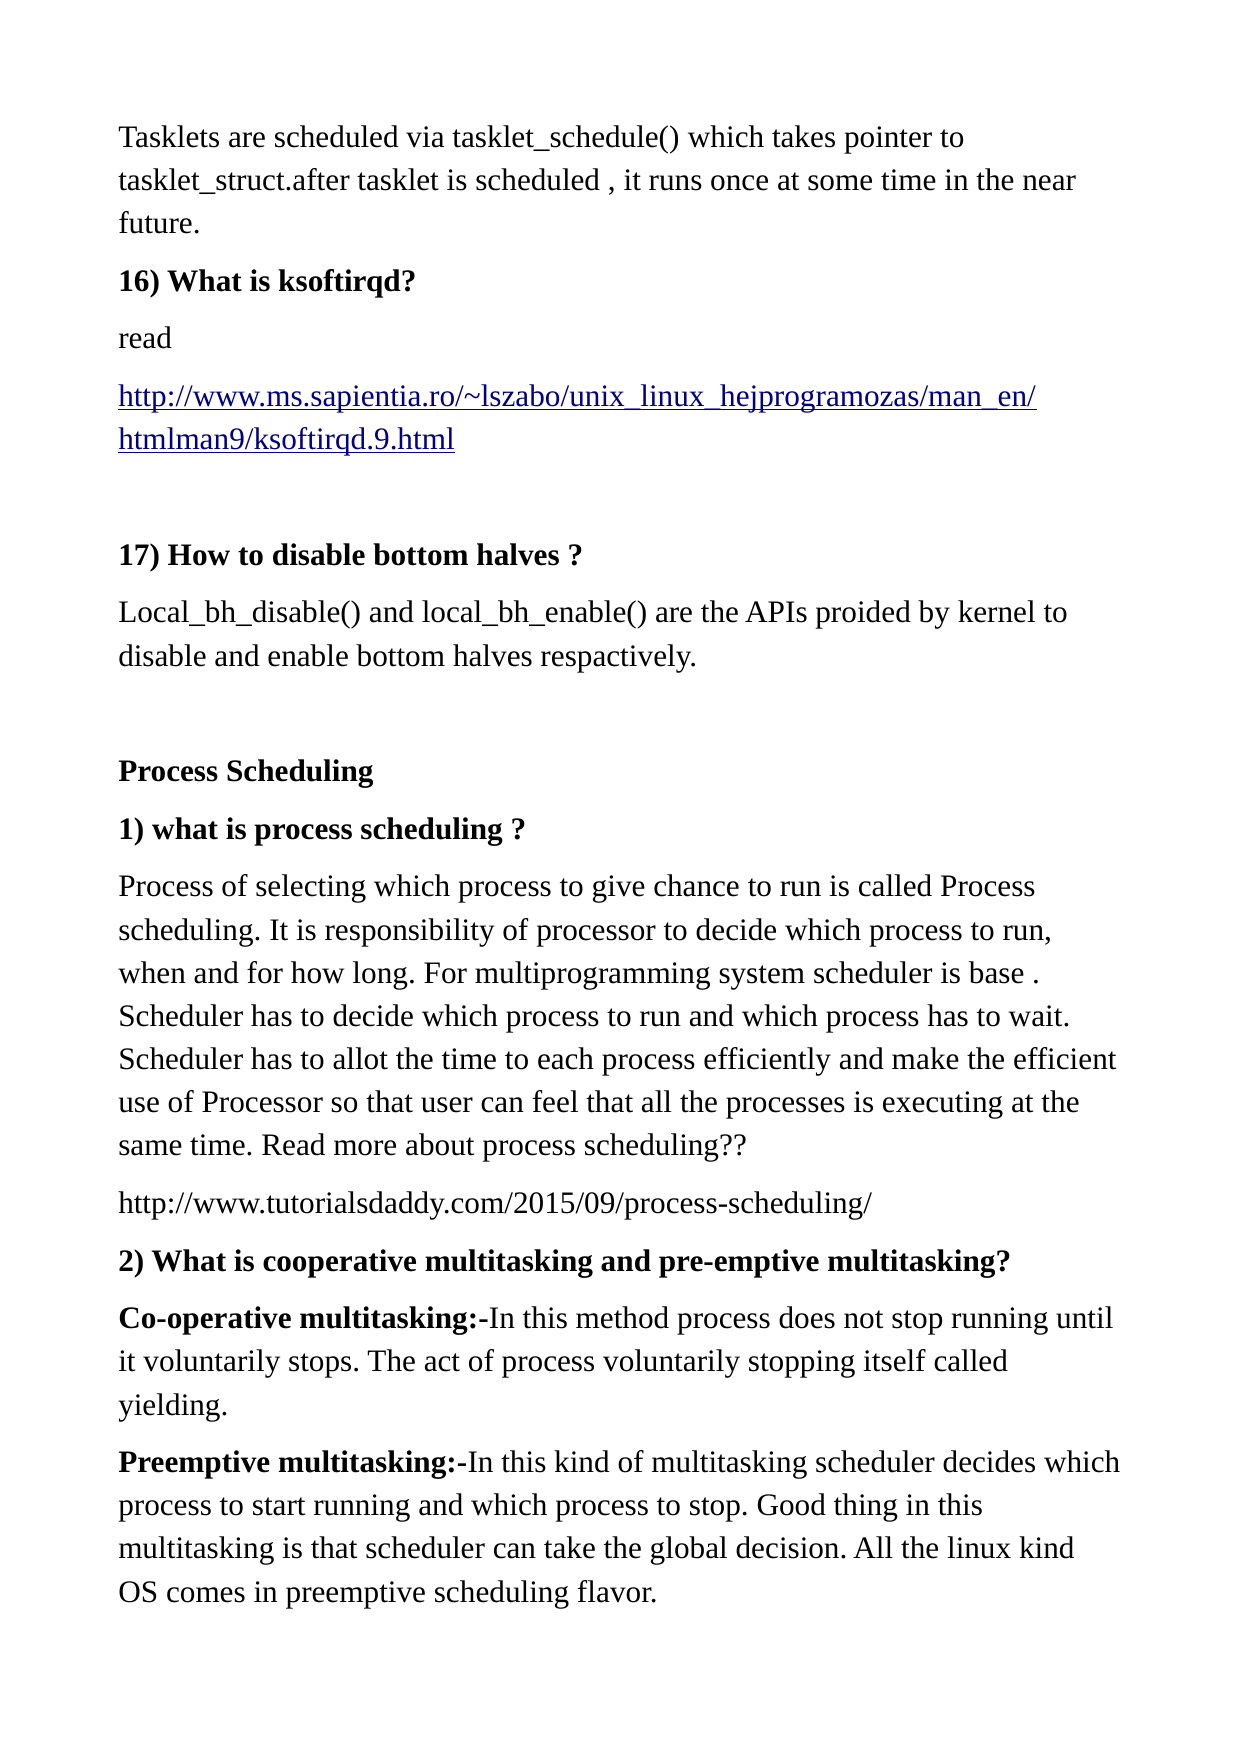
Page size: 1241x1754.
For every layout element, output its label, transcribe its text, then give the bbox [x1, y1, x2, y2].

text Preemptive multitasking:-In this kind of multitasking scheduler decides which process to start running and which process to stop. Good thing in this multitasking is that scheduler can take the global decision. All the linux kind OS comes in preemptive scheduling flavor. [118, 1443, 1122, 1609]
text http://www.tutorialsdaddy.com/2015/09/process-scheduling/ [118, 1184, 1122, 1220]
text Process Scheduling [118, 752, 1122, 788]
text 2) What is cooperative multitasking and pre-emptive multitasking? [118, 1242, 1122, 1278]
text 1) what is process scheduling ? [118, 810, 1122, 846]
text http://www.ms.sapientia.ro/~lszabo/unix_linux_hejprogramozas/man_en/htmlman9/ksoftirqd.9.html [118, 377, 1122, 457]
text Process of selecting which process to give chance to run is called Process scheduling. It is responsibility of processor to decide which process to run, when and for how long. For multiprogramming system scheduler is base . Scheduler has to decide which process to run and which process has to wait. Scheduler has to allot the time to each process efficiently and make the efficient use of Processor so that user can feel that all the processes is executing at the same time. Read more about process scheduling?? [118, 868, 1122, 1162]
text Local_bh_disable() and local_bh_enable() are the APIs proided by kernel to disable and enable bottom halves respactively. [118, 594, 1122, 673]
text read [118, 320, 1122, 356]
text Co-operative multitasking:-In this method process does not stop running until it voluntarily stops. The act of process voluntarily stopping itself called yielding. [118, 1299, 1122, 1422]
text Tasklets are scheduled via tasklet_schedule() which takes pointer to tasklet_struct.after tasklet is scheduled , it runs once at some time in the near future. [118, 118, 1122, 240]
text 17) How to disable bottom halves ? [118, 536, 1122, 572]
text 16) What is ksoftirqd? [118, 262, 1122, 298]
